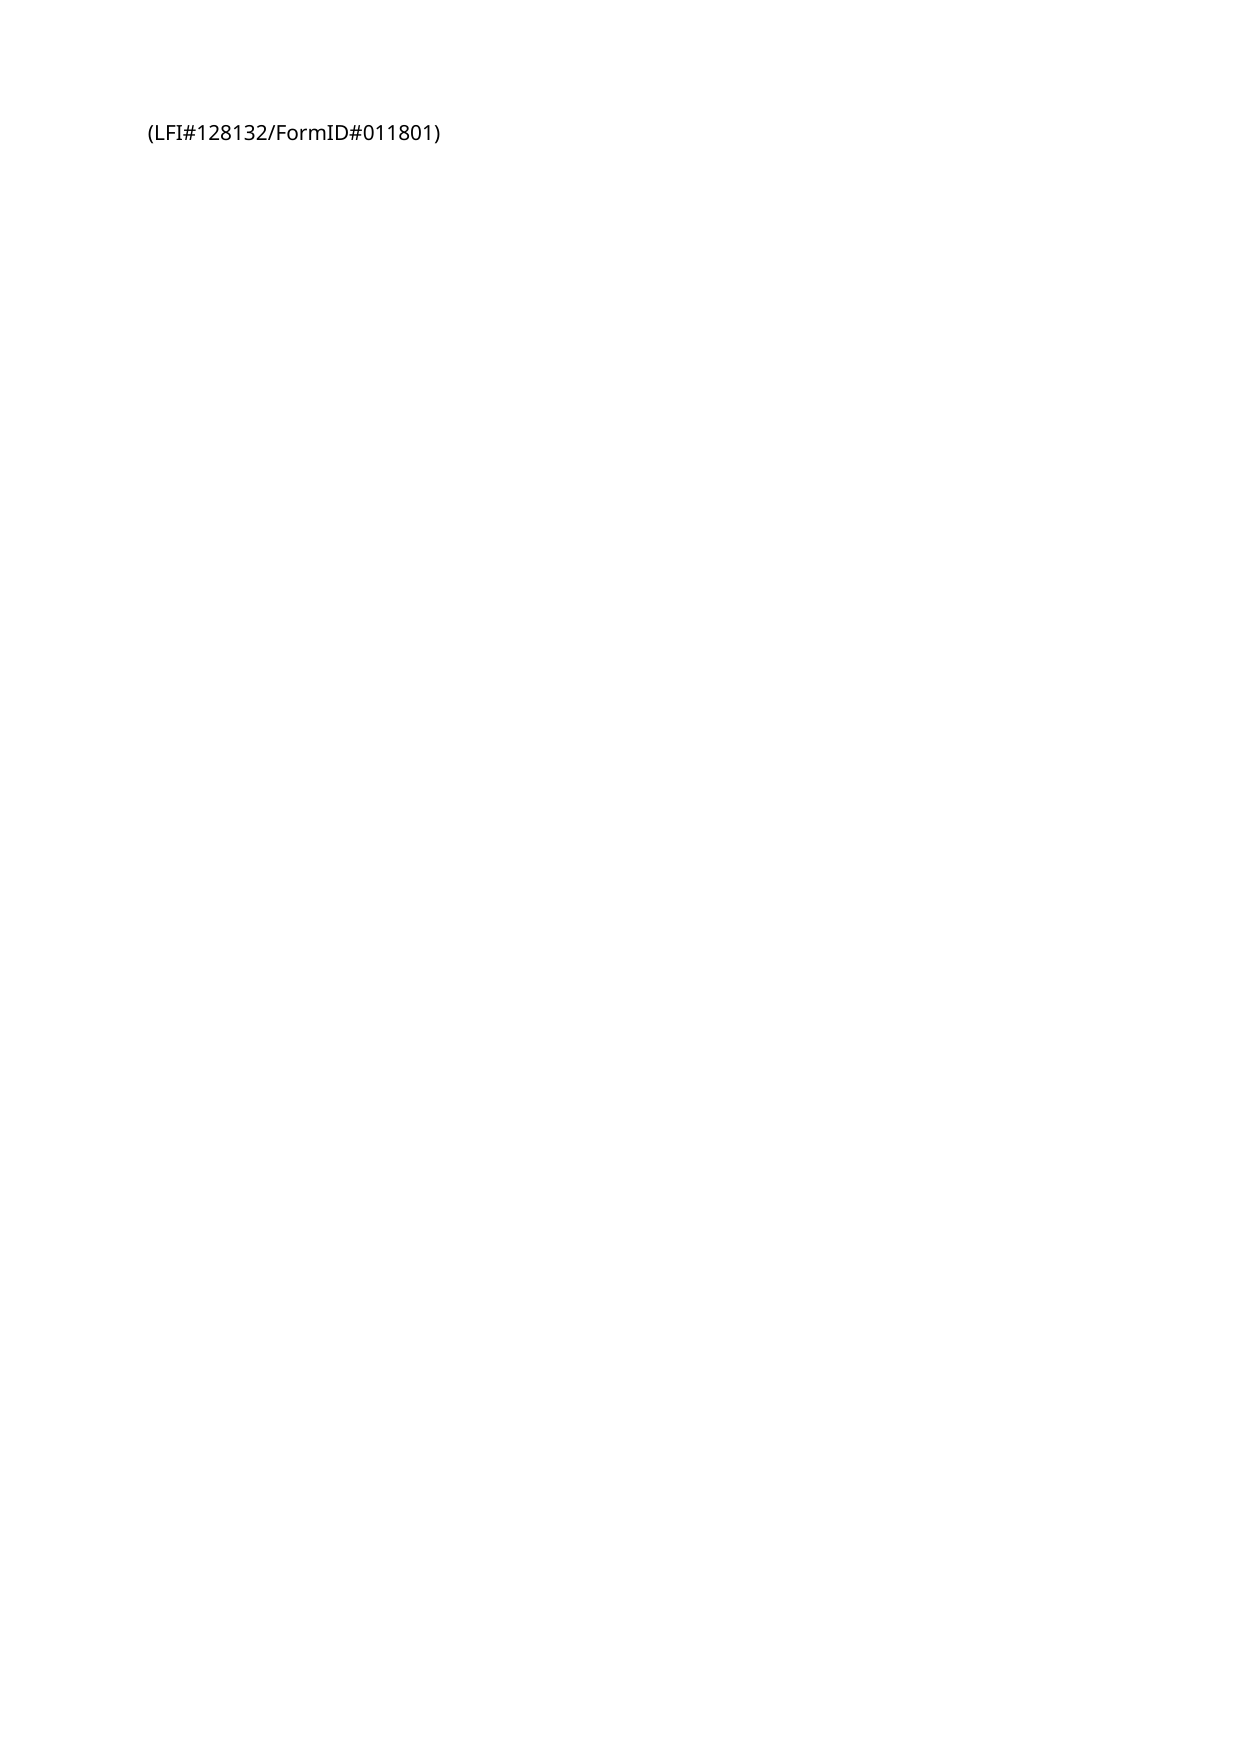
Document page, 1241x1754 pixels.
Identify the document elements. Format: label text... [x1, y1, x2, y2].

text (LFI#128132/FormID#011801) [148, 118, 1093, 147]
